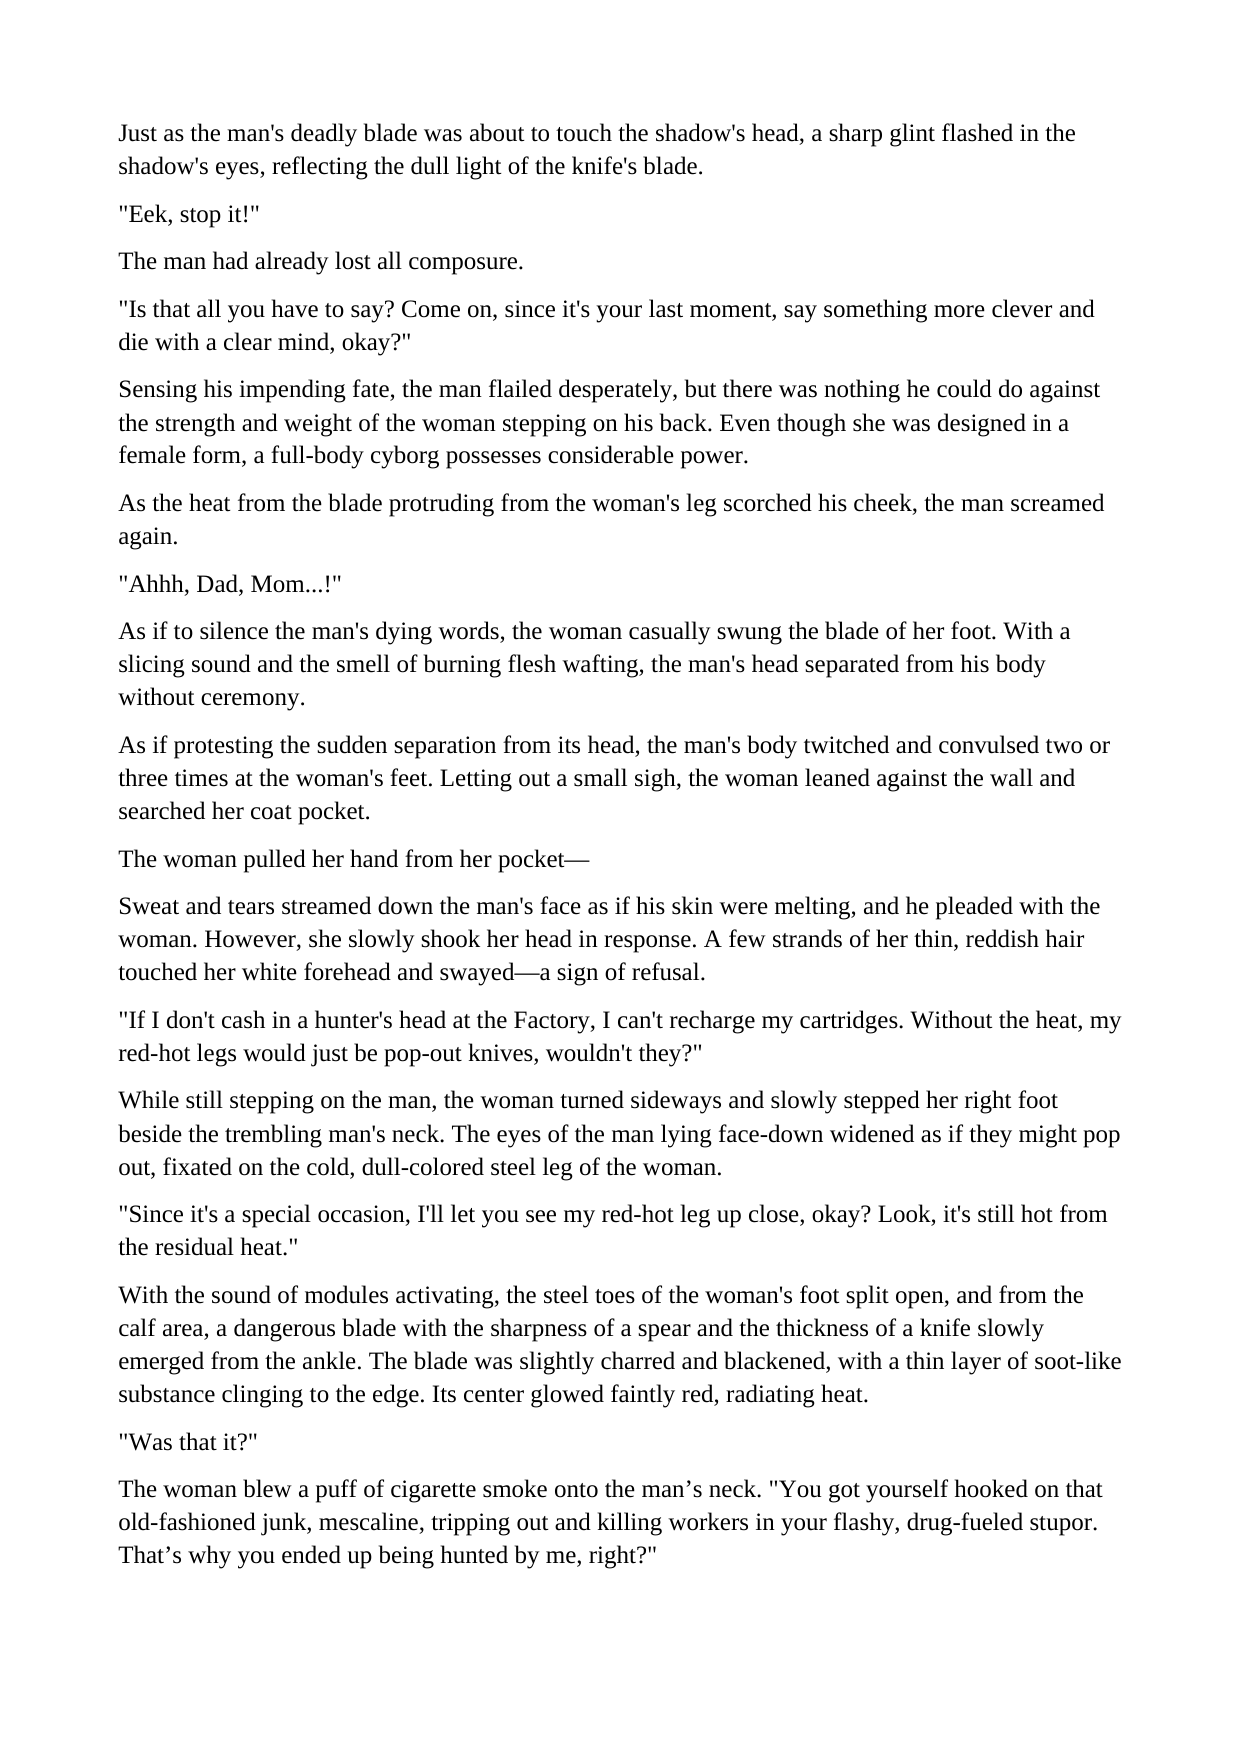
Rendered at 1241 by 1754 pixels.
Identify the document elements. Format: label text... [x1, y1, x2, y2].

text As the heat from the blade protruding from the woman's leg scorched his cheek, the man screamed again. [118, 488, 1122, 550]
text The woman blew a puff of cigarette smoke onto the man’s neck. "You got yourself hooked on that old-fashioned junk, mescaline, tripping out and killing workers in your flashy, drug-fueled stupor. That’s why you ended up being hunted by me, right?" [118, 1474, 1122, 1569]
text "Ahhh, Dad, Mom...!" [118, 569, 1122, 598]
text "Eek, stop it!" [118, 199, 1122, 227]
text As if protesting the sudden separation from its head, the man's body twitched and convulsed two or three times at the woman's feet. Letting out a small sigh, the woman leaned against the wall and searched her coat pocket. [118, 730, 1122, 825]
text While still stepping on the man, the woman turned sideways and slowly stepped her right foot beside the trembling man's neck. The eyes of the man lying face-down widened as if they might pop out, fixated on the cold, dull-colored steel leg of the woman. [118, 1086, 1122, 1180]
text "Since it's a special occasion, I'll let you see my red-hot leg up close, okay? Look, it's still hot from the residual heat." [118, 1199, 1122, 1261]
text "Was that it?" [118, 1427, 1122, 1455]
text With the sound of modules activating, the steel toes of the woman's foot split open, and from the calf area, a dangerous blade with the sharpness of a spear and the thickness of a knife slowly emerged from the ankle. The blade was slightly charred and blackened, with a thin layer of soot-like substance clinging to the edge. Its center glowed faintly red, radiating heat. [118, 1280, 1122, 1408]
text Sensing his impending fate, the man flailed desperately, but there was nothing he could do against the strength and weight of the woman stepping on his back. Even though she was designed in a female form, a full-body cyborg possesses considerable power. [118, 374, 1122, 469]
text Just as the man's deadly blade was about to touch the shadow's head, a sharp glint flashed in the shadow's eyes, reflecting the dull light of the knife's blade. [118, 118, 1122, 180]
text Sweat and tears streamed down the man's face as if his skin were melting, and he pleaded with the woman. However, she slowly shook her head in response. A few strands of her thin, reddish hair touched her white forehead and swayed—a sign of refusal. [118, 891, 1122, 986]
text "If I don't cash in a hunter's head at the Factory, I can't recharge my cartridges. Without the heat, my red-hot legs would just be pop-out knives, wouldn't they?" [118, 1005, 1122, 1067]
text As if to silence the man's dying words, the woman casually swung the blade of her foot. With a slicing sound and the smell of burning flesh wafting, the man's head separated from his body without ceremony. [118, 616, 1122, 711]
text The woman pulled her hand from her pocket— [118, 844, 1122, 872]
text "Is that all you have to say? Come on, since it's your last moment, say something more clever and die with a clear mind, okay?" [118, 294, 1122, 356]
text The man had already lost all composure. [118, 246, 1122, 275]
